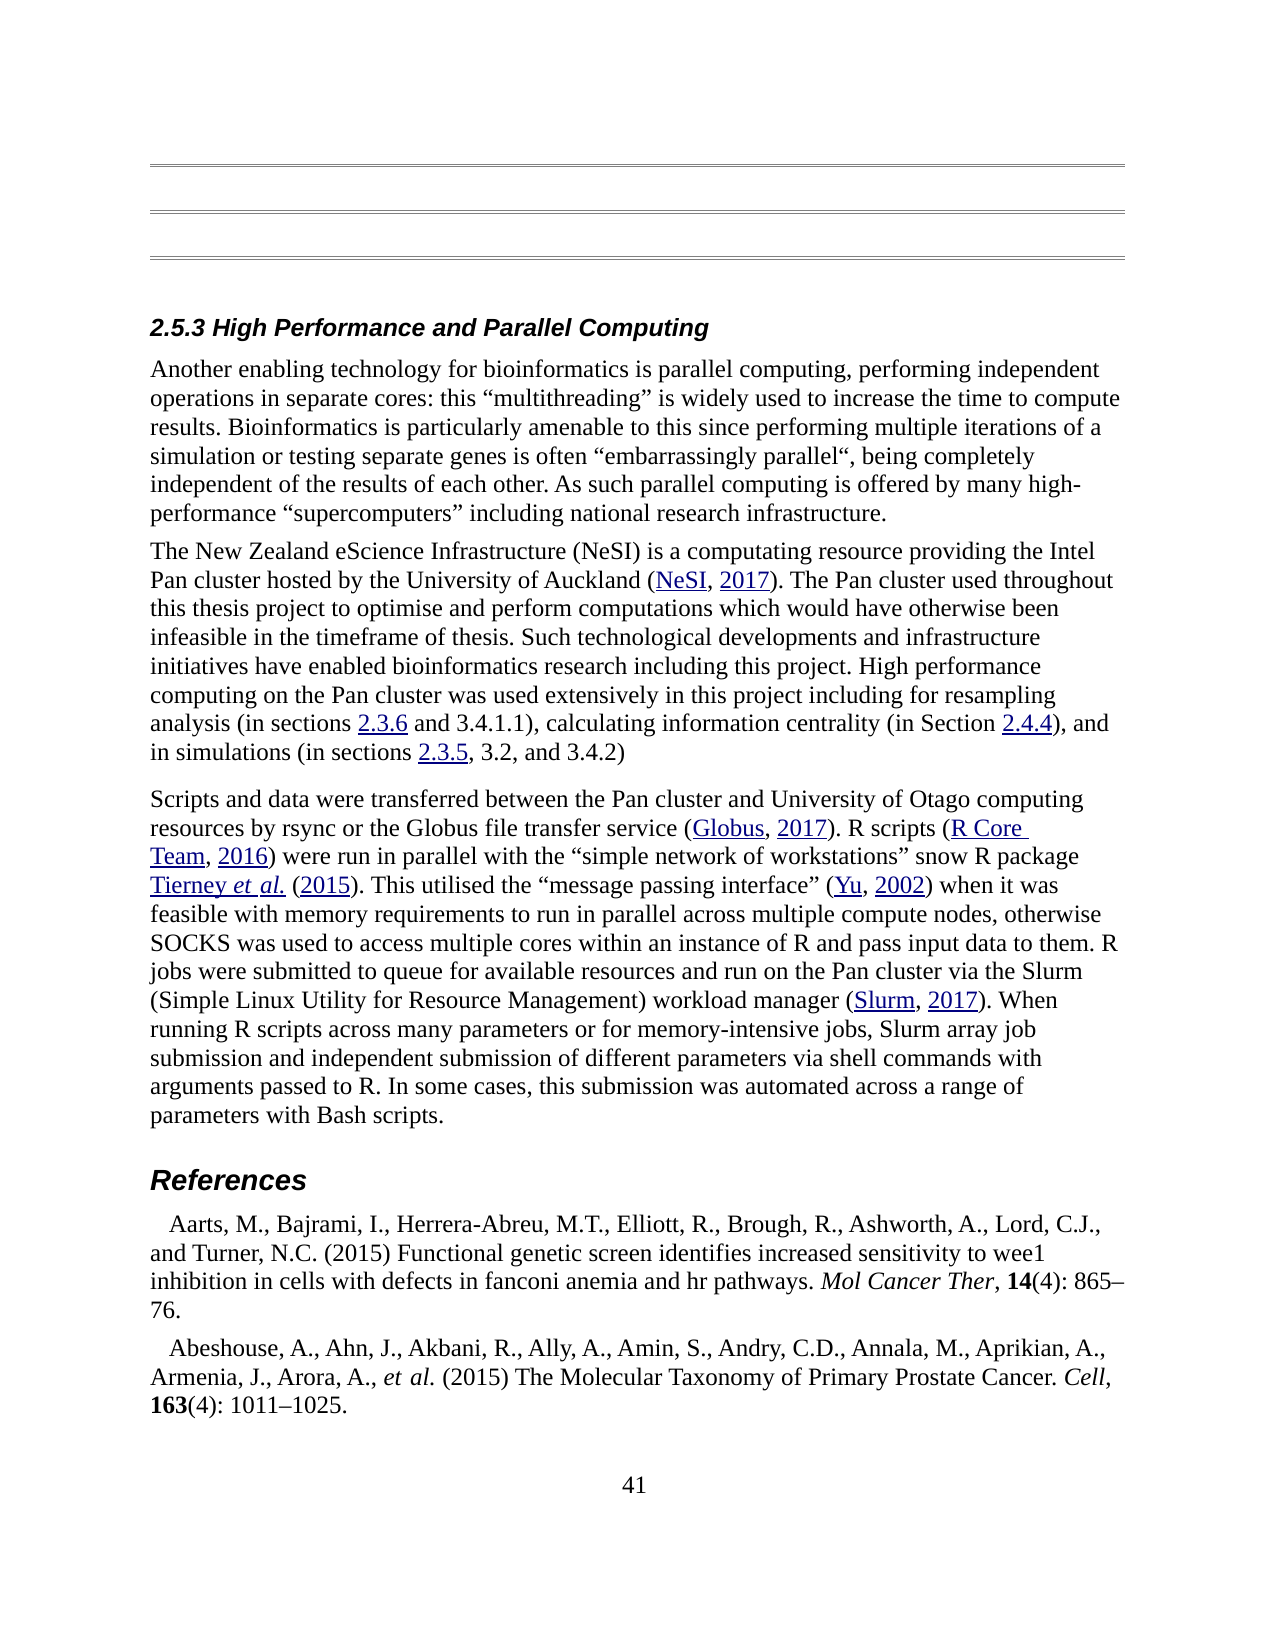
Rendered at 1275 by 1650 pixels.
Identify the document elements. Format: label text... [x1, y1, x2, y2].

text Abeshouse, A., Ahn, J., Akbani, R., Ally, A., Amin, S., Andry, C.D., Annala, M., Aprikian, A., Armenia, J., Arora, A., et al. (2015) The Molecular Taxonomy of Primary Prostate Cancer. Cell, 163(4): 1011–1025. [150, 1333, 1125, 1419]
text Another enabling technology for bioinformatics is parallel computing, performing independent operations in separate cores: this “multithreading” is widely used to increase the time to compute results. Bioinformatics is particularly amenable to this since performing multiple iterations of a simulation or testing separate genes is often “embarrassingly parallel“, being completely independent of the results of each other. As such parallel computing is offered by many high-performance “supercomputers” including national research infrastructure. [150, 354, 1125, 527]
subtitle References [150, 1163, 1125, 1196]
text Aarts, M., Bajrami, I., Herrera-Abreu, M.T., Elliott, R., Brough, R., Ashworth, A., Lord, C.J., and Turner, N.C. (2015) Functional genetic screen identifies increased sensitivity to wee1 inhibition in cells with defects in fanconi anemia and hr pathways. Mol Cancer Ther, 14(4): 865–76. [150, 1209, 1125, 1324]
subtitle 2.5.3 High Performance and Parallel Computing [150, 313, 1125, 342]
text The New Zealand eScience Infrastructure (NeSI) is a computating resource providing the Intel Pan cluster hosted by the University of Auckland (NeSI, 2017). The Pan cluster used throughout this thesis project to optimise and perform computations which would have otherwise been infeasible in the timeframe of thesis. Such technological developments and infrastructure initiatives have enabled bioinformatics research including this project. High performance computing on the Pan cluster was used extensively in this project including for resampling analysis (in sections 2.3.6 and 3.4.1.1), calculating information centrality (in Section 2.4.4), and in simulations (in sections 2.3.5, 3.2, and 3.4.2) [150, 536, 1125, 766]
text Scripts and data were transferred between the Pan cluster and University of Otago computing resources by rsync or the Globus file transfer service (Globus, 2017). R scripts (R Core Team, 2016) were run in parallel with the “simple network of workstations” snow R package Tierney et al. (2015). This utilised the “message passing interface” (Yu, 2002) when it was feasible with memory requirements to run in parallel across multiple compute nodes, otherwise SOCKS was used to access multiple cores within an instance of R and pass input data to them. R jobs were submitted to queue for available resources and run on the Pan cluster via the Slurm (Simple Linux Utility for Resource Management) workload manager (Slurm, 2017). When running R scripts across many parameters or for memory-intensive jobs, Slurm array job submission and independent submission of different parameters via shell commands with arguments passed to R. In some cases, this submission was automated across a range of parameters with Bash scripts. [150, 784, 1125, 1129]
